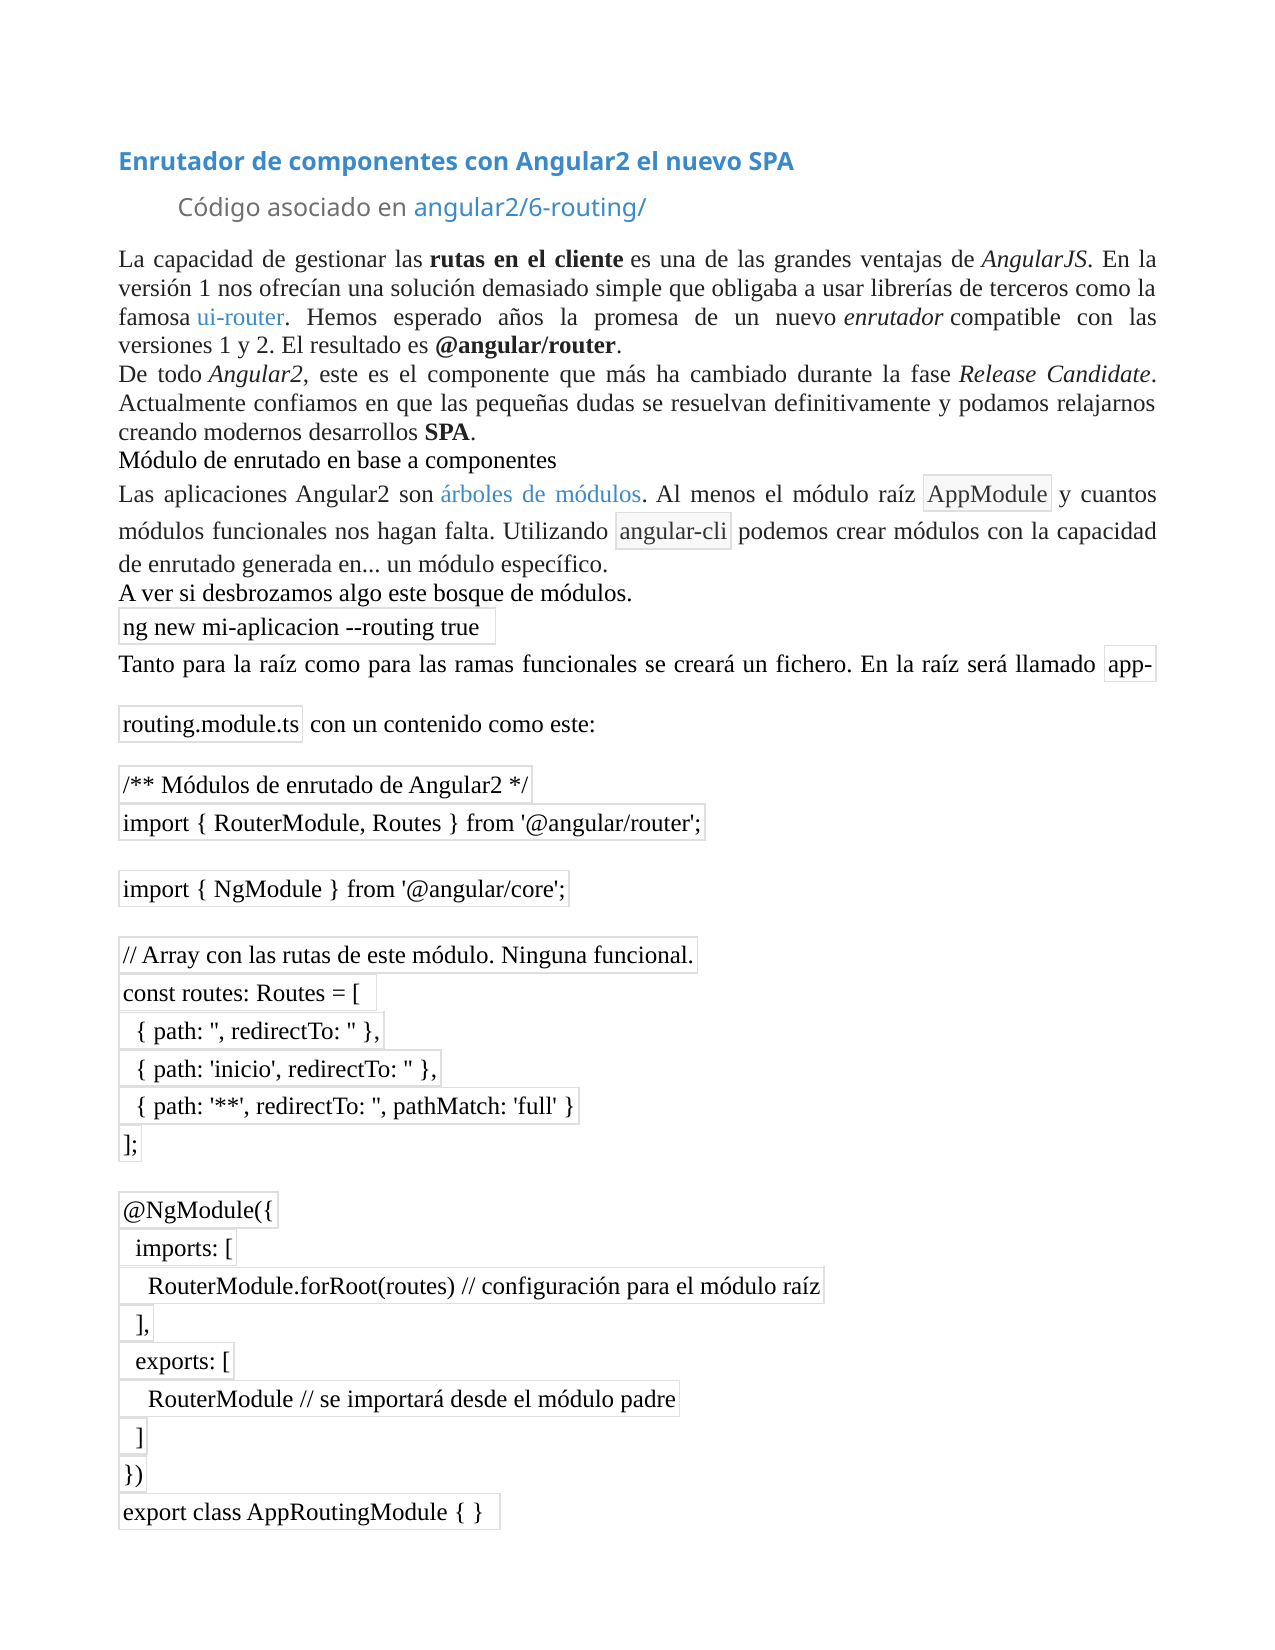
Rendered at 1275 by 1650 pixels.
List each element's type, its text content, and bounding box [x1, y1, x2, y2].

text /** Módulos de enrutado de Angular2 */ [120, 767, 531, 802]
text [154, 1304, 1157, 1342]
text [580, 1087, 1157, 1124]
text ] [120, 1419, 146, 1453]
text }) [120, 1457, 146, 1491]
text export class AppRoutingModule { } [120, 1494, 499, 1529]
text [385, 1011, 1157, 1049]
text [570, 869, 1157, 907]
text [147, 1455, 1157, 1493]
text RouterModule.forRoot(routes) // configuración para el módulo raíz [120, 1268, 823, 1303]
text ], [120, 1306, 153, 1340]
text Las aplicaciones Angular2 son árboles de módulos. Al menos el módulo raíz AppModule y cuantos módulos funcionales nos hagan falta. Utilizando angular-cli podemos crear módulos con la capacidad de enrutado generada en... un módulo específico. [118, 474, 1157, 578]
text [680, 1379, 1157, 1417]
text { path: '**', redirectTo: '', pathMatch: 'full' } [120, 1088, 578, 1123]
text Tanto para la raíz como para las ramas funcionales se creará un fichero. En la raíz será llamado app-routing.module.ts con un contenido como este: [118, 645, 1157, 743]
text A ver si desbrozamos algo este bosque de módulos. [118, 578, 1157, 607]
text { path: 'inicio', redirectTo: '' }, [120, 1051, 440, 1085]
text imports: [ [120, 1230, 236, 1265]
text [279, 1191, 1157, 1229]
text ]; [120, 1126, 141, 1161]
text De todo Angular2, este es el componente que más ha cambiado durante la fase Release Candidate. Actualmente confiamos en que las pequeñas dudas se resuelvan definitivamente y podamos relajarnos creando modernos desarrollos SPA. [118, 359, 1157, 445]
text import { RouterModule, Routes } from '@angular/router'; [120, 805, 704, 839]
text @NgModule({ [120, 1193, 277, 1227]
text { path: '', redirectTo: '' }, [120, 1013, 383, 1048]
text RouterModule // se importará desde el módulo padre [120, 1381, 679, 1416]
text [148, 1417, 1157, 1455]
text // Array con las rutas de este módulo. Ninguna funcional. [120, 938, 697, 972]
text import { NgModule } from '@angular/core'; [120, 871, 568, 906]
text const routes: Routes = [ [120, 975, 376, 1010]
text [698, 936, 1157, 974]
text [377, 974, 1157, 1011]
text [442, 1049, 1157, 1087]
text [235, 1342, 1157, 1379]
subtitle Enrutador de componentes con Angular2 el nuevo SPA [118, 143, 1157, 177]
text ng new mi-aplicacion --routing true [120, 609, 495, 643]
text [496, 607, 1157, 645]
text [825, 1266, 1157, 1304]
text [706, 803, 1157, 841]
text [142, 1124, 1157, 1162]
text Módulo de enrutado en base a componentes [118, 445, 1157, 474]
text Código asociado en angular2/6-routing/ [177, 190, 1098, 224]
text [237, 1229, 1157, 1266]
text [533, 765, 1157, 803]
text exports: [ [120, 1343, 233, 1378]
text La capacidad de gestionar las rutas en el cliente es una de las grandes ventajas de AngularJS. En la versión 1 nos ofrecían una solución demasiado simple que obligaba a usar librerías de terceros como la famosa ui-router. Hemos esperado años la promesa de un nuevo enrutador compatible con las versiones 1 y 2. El resultado es @angular/router. [118, 244, 1157, 359]
text [501, 1493, 1157, 1530]
